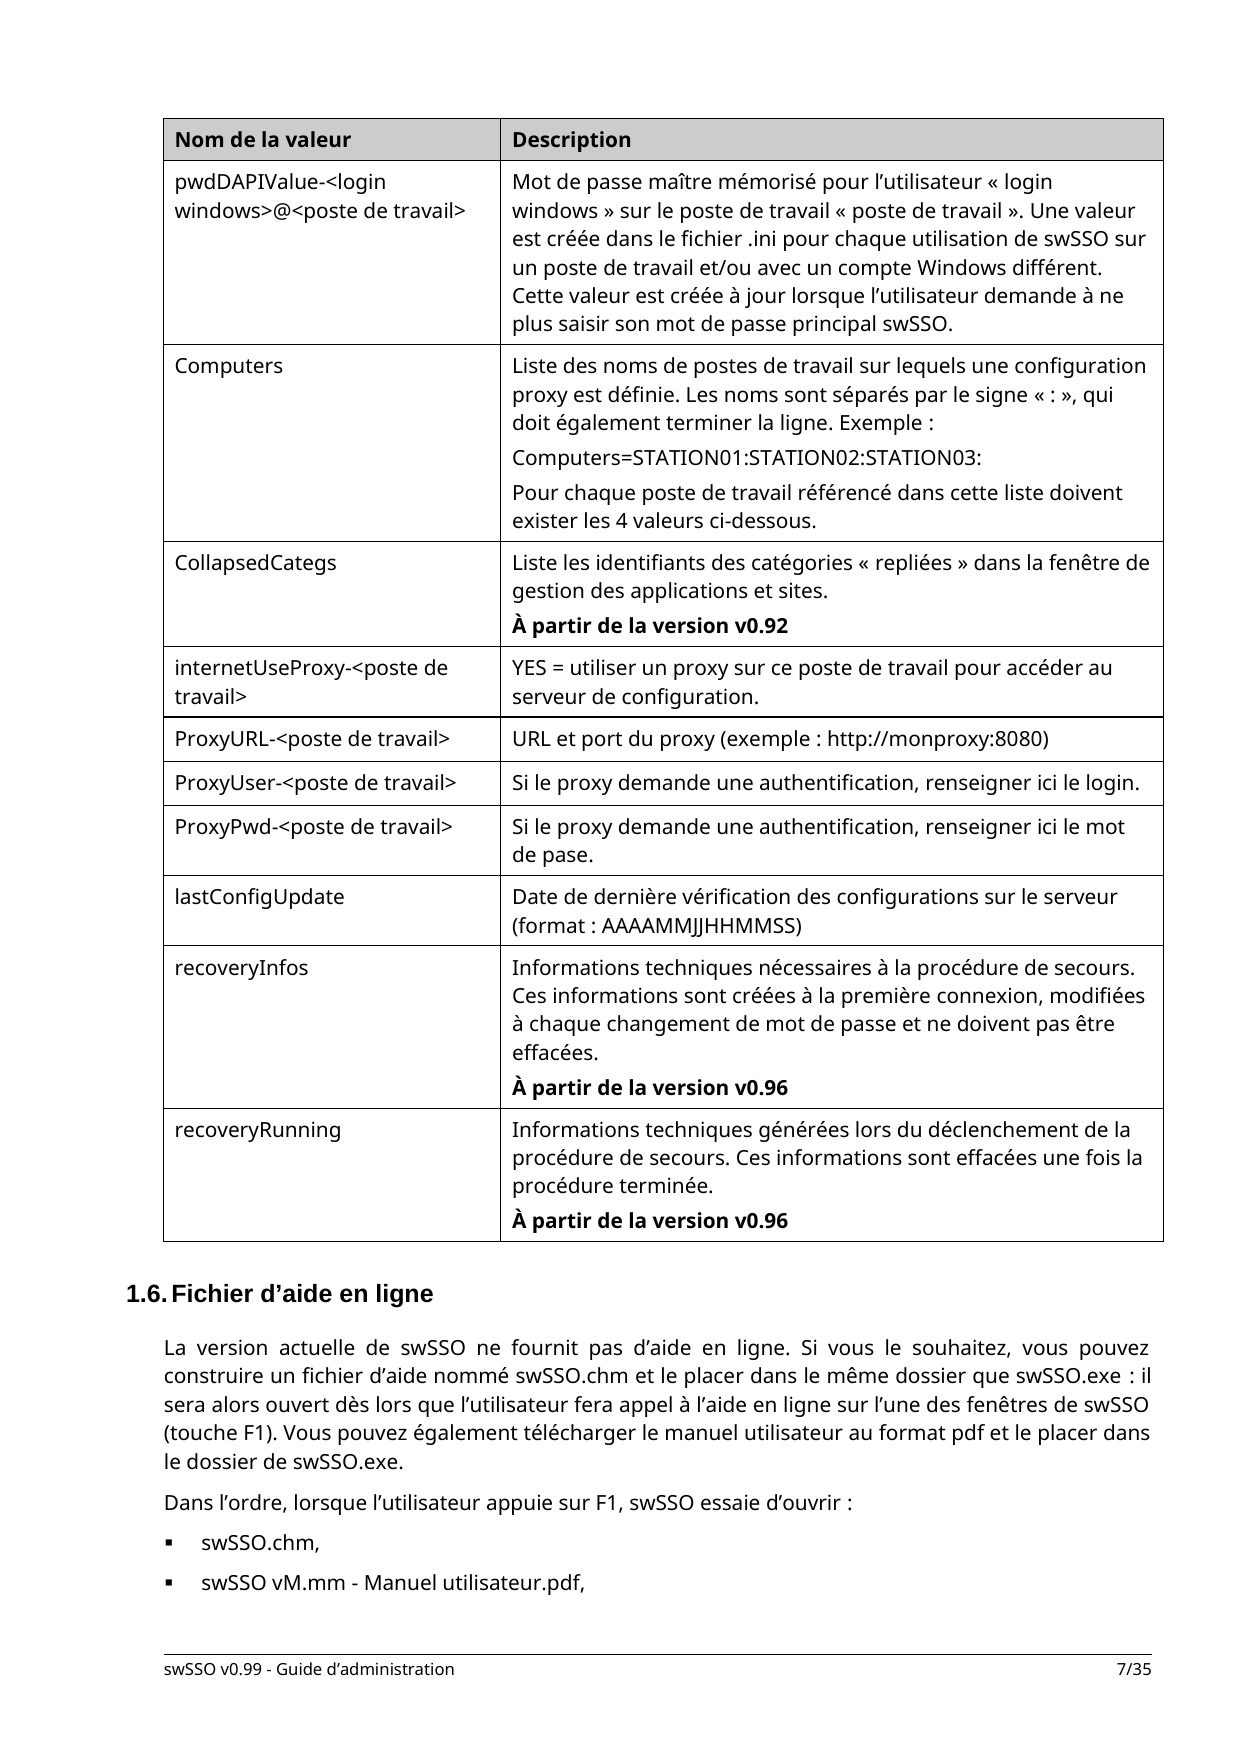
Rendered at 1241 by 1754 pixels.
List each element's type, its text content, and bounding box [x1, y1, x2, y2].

table_cell Liste des noms de postes de travail sur lequels une configuration proxy est définie. Les noms sont séparés par le signe « : », qui doit également terminer la ligne. Exemple : Computers=STATION01:STATION02:STATION03: Pour chaque poste de travail référencé dans cette liste doivent exister les 4 valeurs ci-dessous. [501, 345, 1163, 541]
text La version actuelle de swSSO ne fournit pas d’aide en ligne. Si vous le souhaitez, vous pouvez construire un fichier d’aide nommé swSSO.chm et le placer dans le même dossier que swSSO.exe : il sera alors ouvert dès lors que l’utilisateur fera appel à l’aide en ligne sur l’une des fenêtres de swSSO (touche F1). Vous pouvez également télécharger le manuel utilisateur au format pdf et le placer dans le dossier de swSSO.exe. [164, 1333, 1152, 1475]
list swSSO vM.mm - Manuel utilisateur.pdf, [164, 1568, 1152, 1597]
table_cell Date de dernière vérification des configurations sur le serveur (format : AAAAMMJJHHMMSS) [501, 876, 1163, 945]
table_cell URL et port du proxy (exemple : http://monproxy:8080) [501, 718, 1163, 761]
table_cell Mot de passe maître mémorisé pour l’utilisateur « login windows » sur le poste de travail « poste de travail ». Une valeur est créée dans le fichier .ini pour chaque utilisation de swSSO sur un poste de travail et/ou avec un compte Windows différent. Cette valeur est créée à jour lorsque l’utilisateur demande à ne plus saisir son mot de passe principal swSSO. [501, 161, 1163, 344]
table_cell Informations techniques générées lors du déclenchement de la procédure de secours. Ces informations sont effacées une fois la procédure terminée. À partir de la version v0.96 [501, 1109, 1163, 1241]
table_cell lastConfigUpdate [164, 876, 500, 945]
table_cell Si le proxy demande une authentification, renseigner ici le login. [501, 762, 1163, 804]
table_header Nom de la valeur [164, 119, 500, 160]
table_cell pwdDAPIValue-<login windows>@<poste de travail> [164, 161, 500, 344]
list swSSO.chm, [164, 1528, 1152, 1557]
table_cell YES = utiliser un proxy sur ce poste de travail pour accéder au serveur de configuration. [501, 647, 1163, 716]
table_cell CollapsedCategs [164, 542, 500, 646]
table_cell ProxyUser-<poste de travail> [164, 762, 500, 804]
subtitle Fichier d’aide en ligne [126, 1279, 1152, 1308]
table_cell Computers [164, 345, 500, 541]
table_cell Liste les identifiants des catégories « repliées » dans la fenêtre de gestion des applications et sites. À partir de la version v0.92 [501, 542, 1163, 646]
table_cell ProxyURL-<poste de travail> [164, 718, 500, 761]
table_cell internetUseProxy-<poste de travail> [164, 647, 500, 716]
table_header Description [501, 119, 1163, 160]
table_cell recoveryRunning [164, 1109, 500, 1241]
table_cell Informations techniques nécessaires à la procédure de secours. Ces informations sont créées à la première connexion, modifiées à chaque changement de mot de passe et ne doivent pas être effacées. À partir de la version v0.96 [501, 946, 1163, 1107]
text Dans l’ordre, lorsque l’utilisateur appuie sur F1, swSSO essaie d’ouvrir : [164, 1488, 1152, 1516]
table_cell Si le proxy demande une authentification, renseigner ici le mot de pase. [501, 806, 1163, 875]
table_cell recoveryInfos [164, 946, 500, 1107]
table_cell ProxyPwd-<poste de travail> [164, 806, 500, 875]
